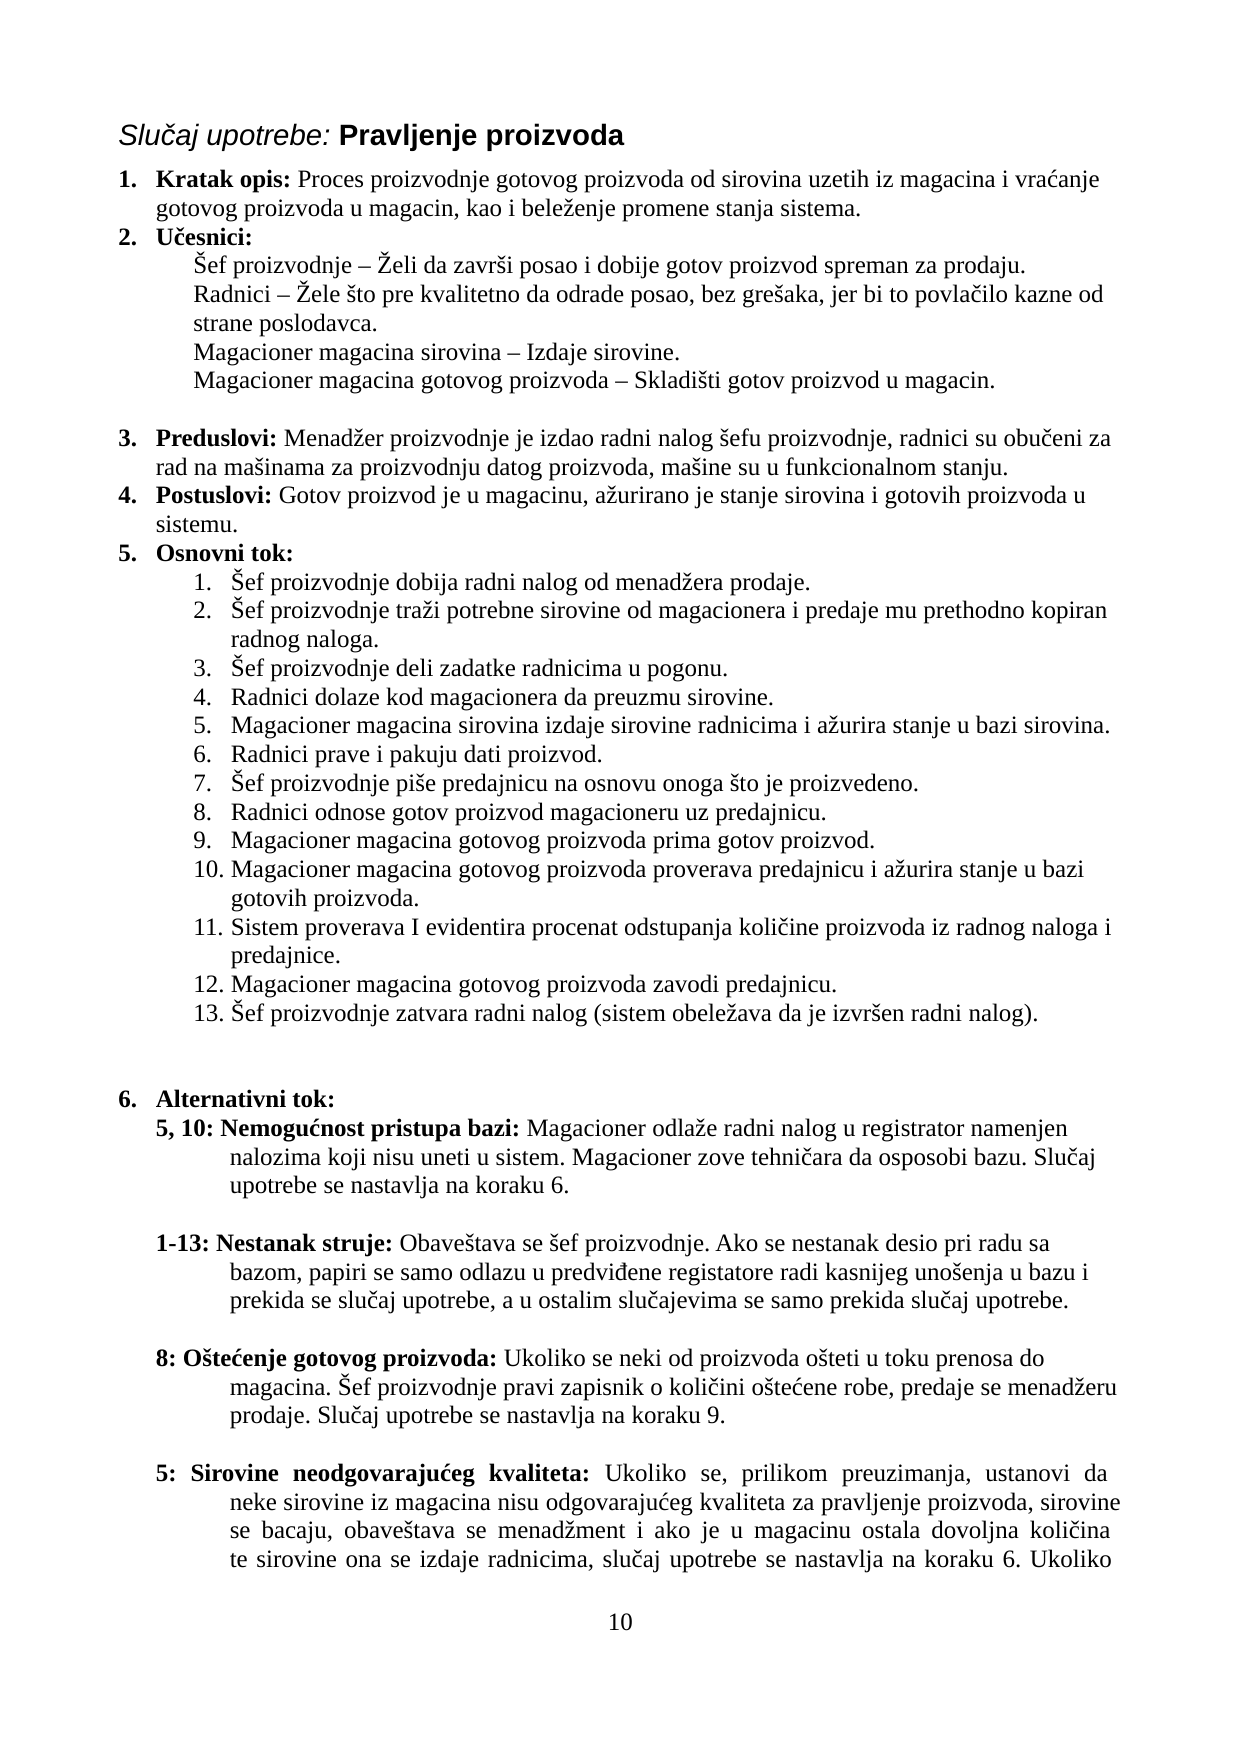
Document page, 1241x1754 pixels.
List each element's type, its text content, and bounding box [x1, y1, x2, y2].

list Učesnici: [118, 222, 1122, 251]
list Magacioner magacina sirovina izdaje sirovine radnicima i ažurira stanje u bazi sirovina. [193, 711, 1122, 739]
list 5, 10: Nemogućnost pristupa bazi: Magacioner odlaže radni nalog u registrator namenjen nalozima koji nisu uneti u sistem. Magacioner zove tehničara da osposobi bazu. Slučaj upotrebe se nastavlja na koraku 6. [118, 1113, 1122, 1199]
list Magacioner magacina gotovog proizvoda prima gotov proizvod. [193, 826, 1122, 854]
list Magacioner magacina sirovina – Izdaje sirovine. [156, 337, 1122, 366]
list Radnici dolaze kod magacionera da preuzmu sirovine. [193, 682, 1122, 711]
subtitle Slučaj upotrebe: Pravljenje proizvoda [118, 118, 1122, 152]
list Postuslovi: Gotov proizvod je u magacinu, ažurirano je stanje sirovina i gotovih proizvoda u sistemu. [118, 481, 1122, 538]
list Šef proizvodnje deli zadatke radnicima u pogonu. [193, 653, 1122, 682]
list 5: Sirovine neodgovarajućeg kvaliteta: Ukoliko se, prilikom preuzimanja, ustanovi da neke sirovine iz magacina nisu odgovarajućeg kvaliteta za pravljenje proizvoda, sirovine se bacaju, obaveštava se menadžment i ako je u magacinu ostala dovoljna količina te sirovine ona se izdaje radnicima, slučaj upotrebe se nastavlja na koraku 6. Ukoliko [118, 1458, 1122, 1573]
list Šef proizvodnje piše predajnicu na osnovu onoga što je proizvedeno. [193, 768, 1122, 797]
list Radnici prave i pakuju dati proizvod. [193, 739, 1122, 768]
list Kratak opis: Proces proizvodnje gotovog proizvoda od sirovina uzetih iz magacina i vraćanje gotovog proizvoda u magacin, kao i beleženje promene stanja sistema. [118, 164, 1122, 222]
list Šef proizvodnje – Želi da završi posao i dobije gotov proizvod spreman za prodaju. [156, 251, 1122, 279]
list Magacioner magacina gotovog proizvoda – Skladišti gotov proizvod u magacin. [156, 366, 1122, 394]
list Šef proizvodnje zatvara radni nalog (sistem obeležava da je izvršen radni nalog). [193, 998, 1122, 1027]
list Radnici odnose gotov proizvod magacioneru uz predajnicu. [193, 797, 1122, 826]
list Sistem proverava I evidentira procenat odstupanja količine proizvoda iz radnog naloga i predajnice. [193, 912, 1122, 969]
list Šef proizvodnje traži potrebne sirovine od magacionera i predaje mu prethodno kopiran radnog naloga. [193, 596, 1122, 653]
list 8: Oštećenje gotovog proizvoda: Ukoliko se neki od proizvoda ošteti u toku prenosa do magacina. Šef proizvodnje pravi zapisnik o količini oštećene robe, predaje se menadžeru prodaje. Slučaj upotrebe se nastavlja na koraku 9. [118, 1343, 1122, 1429]
list Radnici – Žele što pre kvalitetno da odrade posao, bez grešaka, jer bi to povlačilo kazne od strane poslodavca. [156, 279, 1122, 337]
list Osnovni tok: [118, 538, 1122, 567]
list Šef proizvodnje dobija radni nalog od menadžera prodaje. [193, 567, 1122, 596]
list Magacioner magacina gotovog proizvoda proverava predajnicu i ažurira stanje u bazi gotovih proizvoda. [193, 854, 1122, 912]
list Preduslovi: Menadžer proizvodnje je izdao radni nalog šefu proizvodnje, radnici su obučeni za rad na mašinama za proizvodnju datog proizvoda, mašine su u funkcionalnom stanju. [118, 423, 1122, 481]
list Alternativni tok: [118, 1084, 1122, 1113]
list 1-13: Nestanak struje: Obaveštava se šef proizvodnje. Ako se nestanak desio pri radu sa bazom, papiri se samo odlazu u predviđene registatore radi kasnijeg unošenja u bazu i prekida se slučaj upotrebe, a u ostalim slučajevima se samo prekida slučaj upotrebe. [118, 1228, 1122, 1314]
list Magacioner magacina gotovog proizvoda zavodi predajnicu. [193, 969, 1122, 998]
